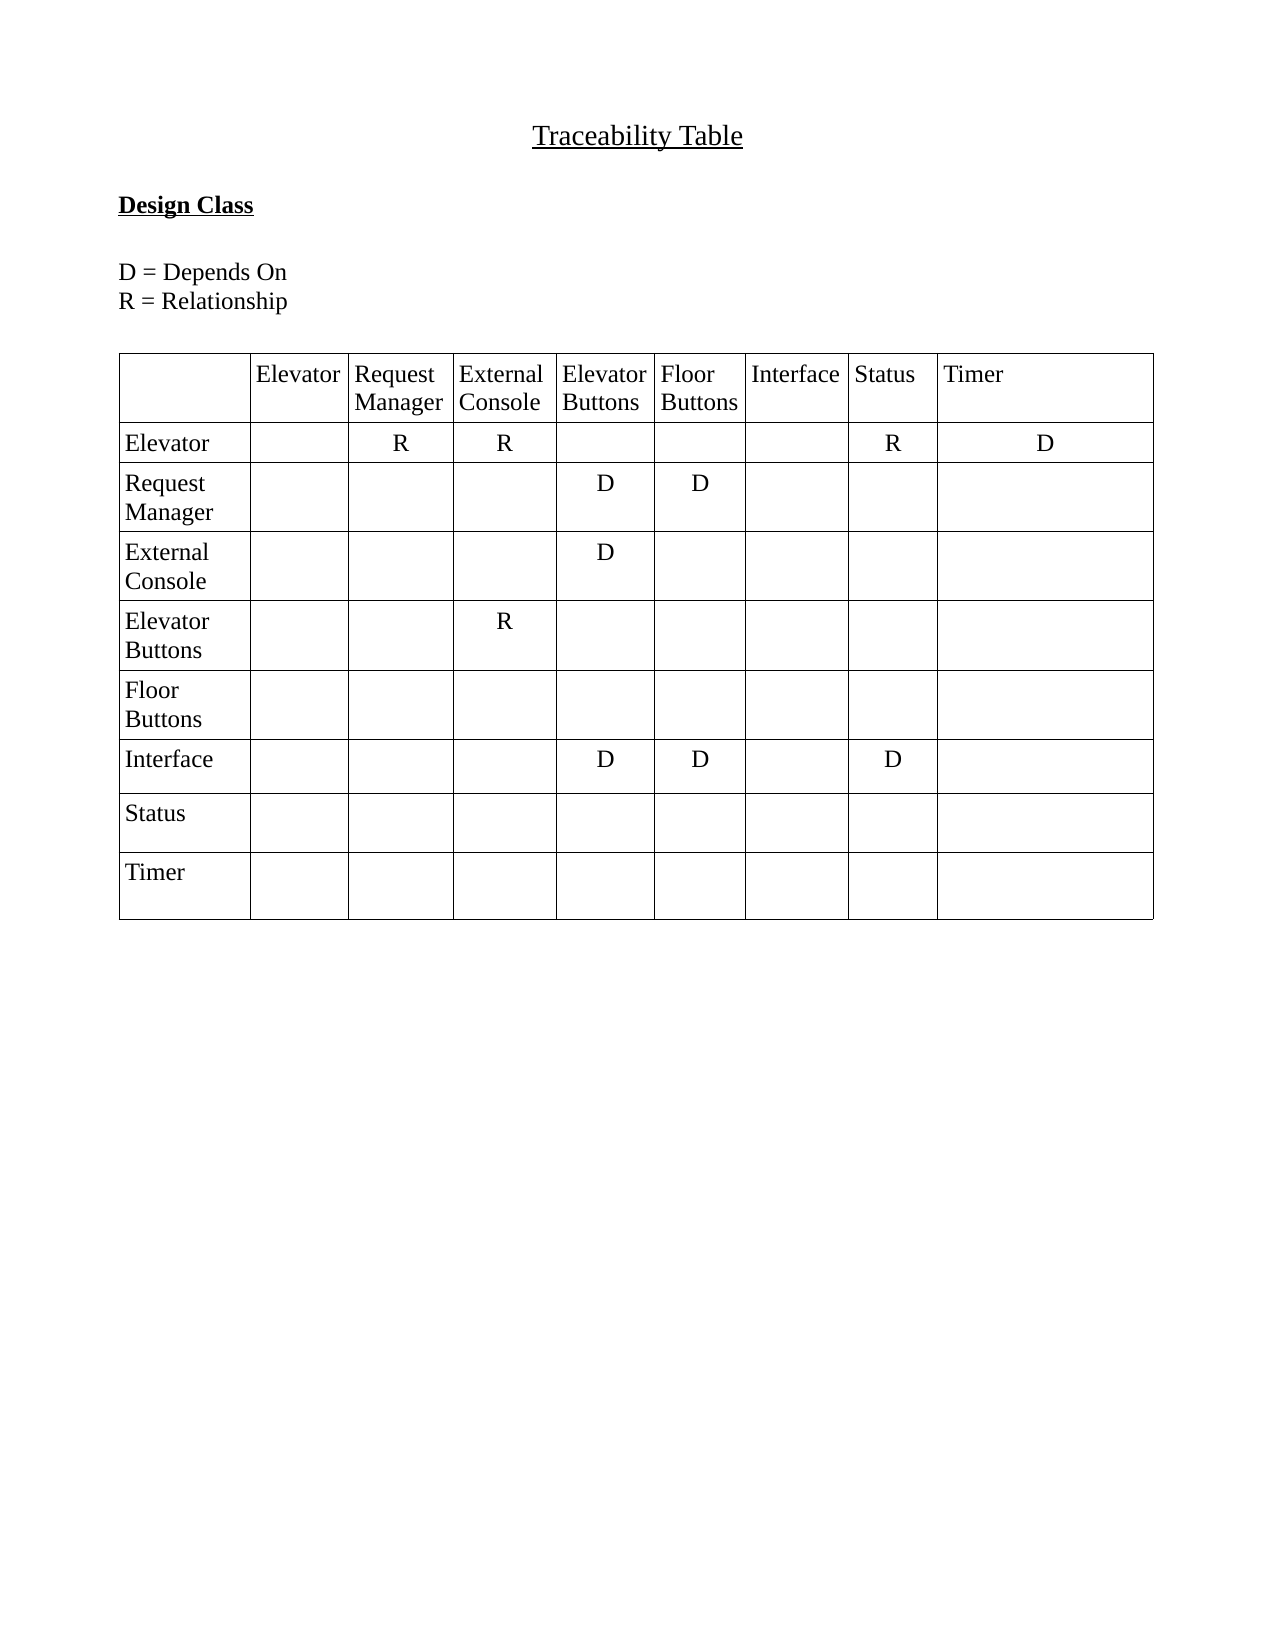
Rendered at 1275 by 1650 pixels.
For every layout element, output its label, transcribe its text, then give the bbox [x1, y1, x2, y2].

table_cell [849, 532, 937, 600]
table_cell [251, 463, 348, 531]
table_cell [557, 794, 654, 852]
table_cell External Console [120, 532, 250, 600]
table_cell [938, 463, 1153, 531]
text R = Relationship [118, 286, 1157, 314]
table_cell [251, 601, 348, 669]
table_cell [655, 601, 745, 669]
table_cell [557, 423, 654, 462]
table_cell [251, 671, 348, 738]
table_cell [349, 740, 453, 792]
table_cell [938, 601, 1153, 669]
table_cell [454, 671, 556, 738]
table_header Status [849, 354, 937, 422]
table_header Elevator [251, 354, 348, 422]
table_cell [849, 794, 937, 852]
table_cell [746, 601, 848, 669]
table_cell [655, 423, 745, 462]
table_cell [251, 740, 348, 792]
table_header Interface [746, 354, 848, 422]
table_cell [938, 794, 1153, 852]
table_cell D [557, 463, 654, 531]
table_cell [557, 601, 654, 669]
table_cell D [557, 740, 654, 792]
table_cell [849, 601, 937, 669]
table_cell [557, 853, 654, 918]
table_cell [938, 671, 1153, 738]
table_cell [454, 463, 556, 531]
table_cell Elevator Buttons [120, 601, 250, 669]
table_cell [746, 740, 848, 792]
table_cell D [557, 532, 654, 600]
table_cell Floor Buttons [120, 671, 250, 738]
table_header Elevator Buttons [557, 354, 654, 422]
table_header Floor Buttons [655, 354, 745, 422]
table_cell Status [120, 794, 250, 852]
table_cell [349, 853, 453, 918]
table_cell [938, 532, 1153, 600]
table_header External Console [454, 354, 556, 422]
table_header [120, 354, 250, 422]
table_cell [746, 463, 848, 531]
table_cell [746, 853, 848, 918]
table_cell Interface [120, 740, 250, 792]
table_cell [746, 532, 848, 600]
table_cell [251, 423, 348, 462]
table_cell Elevator [120, 423, 250, 462]
table_cell [454, 532, 556, 600]
table_cell [349, 601, 453, 669]
table_cell [251, 532, 348, 600]
table_cell Request Manager [120, 463, 250, 531]
table_cell [349, 463, 453, 531]
text Design Class [118, 190, 1157, 219]
table_cell D [849, 740, 937, 792]
table_cell [349, 671, 453, 738]
table_cell R [454, 601, 556, 669]
table_cell [655, 794, 745, 852]
table_cell [454, 794, 556, 852]
table_cell [349, 532, 453, 600]
table_cell [454, 740, 556, 792]
table_cell [655, 671, 745, 738]
table_cell [349, 794, 453, 852]
text Traceability Table [118, 118, 1157, 152]
table_cell [655, 853, 745, 918]
table_cell [849, 853, 937, 918]
table_cell [849, 671, 937, 738]
table_cell [655, 532, 745, 600]
table_cell D [938, 423, 1153, 462]
table_cell [746, 671, 848, 738]
table_cell [746, 423, 848, 462]
text D = Depends On [118, 257, 1157, 286]
table_cell [454, 853, 556, 918]
table_cell D [655, 463, 745, 531]
table_cell Timer [120, 853, 250, 918]
table_cell R [349, 423, 453, 462]
table_cell [557, 671, 654, 738]
table_cell R [454, 423, 556, 462]
table_header Timer [938, 354, 1153, 422]
table_cell [938, 853, 1153, 918]
table_cell [251, 794, 348, 852]
table_cell [746, 794, 848, 852]
table_cell [849, 463, 937, 531]
table_cell [938, 740, 1153, 792]
table_header Request Manager [349, 354, 453, 422]
table_cell D [655, 740, 745, 792]
table_cell R [849, 423, 937, 462]
table_cell [251, 853, 348, 918]
